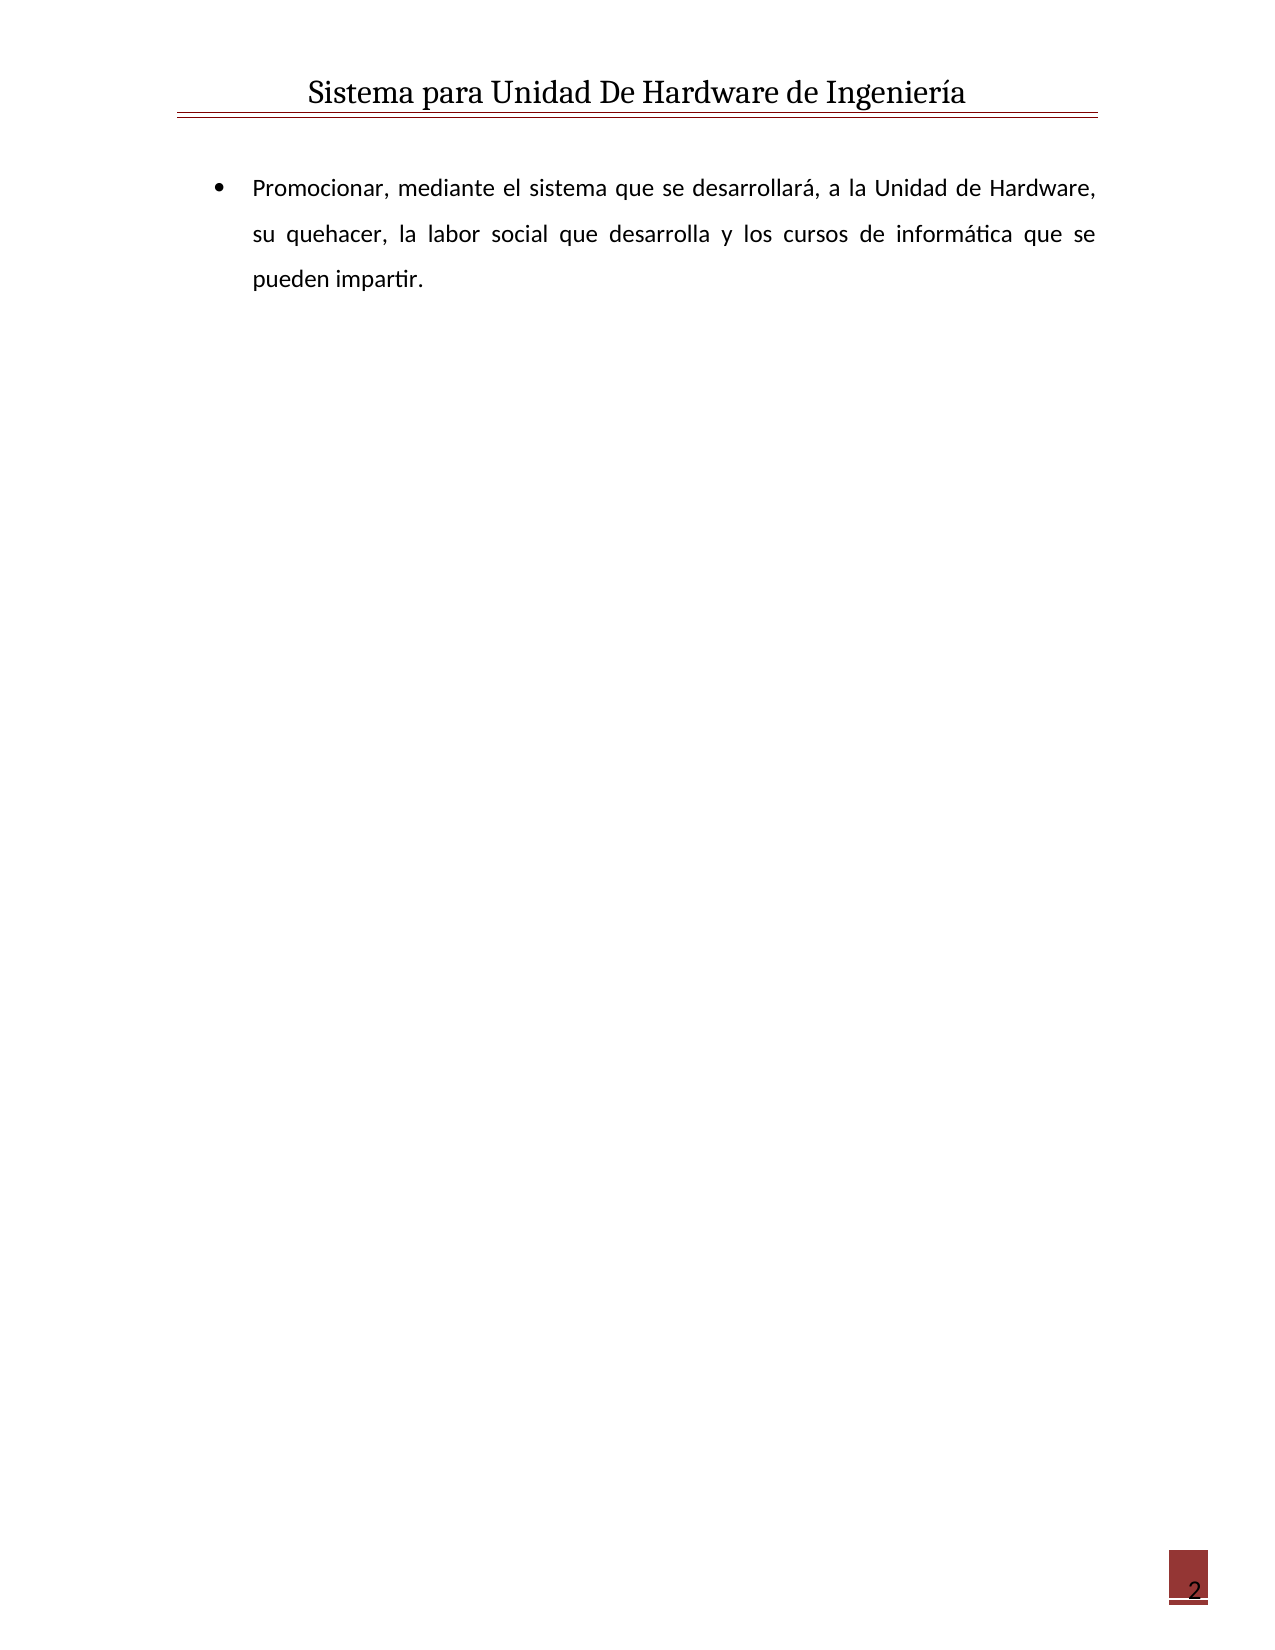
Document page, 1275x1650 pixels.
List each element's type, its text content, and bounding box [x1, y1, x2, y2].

list Promocionar, mediante el sistema que se desarrollará, a la Unidad de Hardware, su quehacer, la labor social que desarrolla y los cursos de informática que se pueden impartir. [215, 172, 1098, 294]
